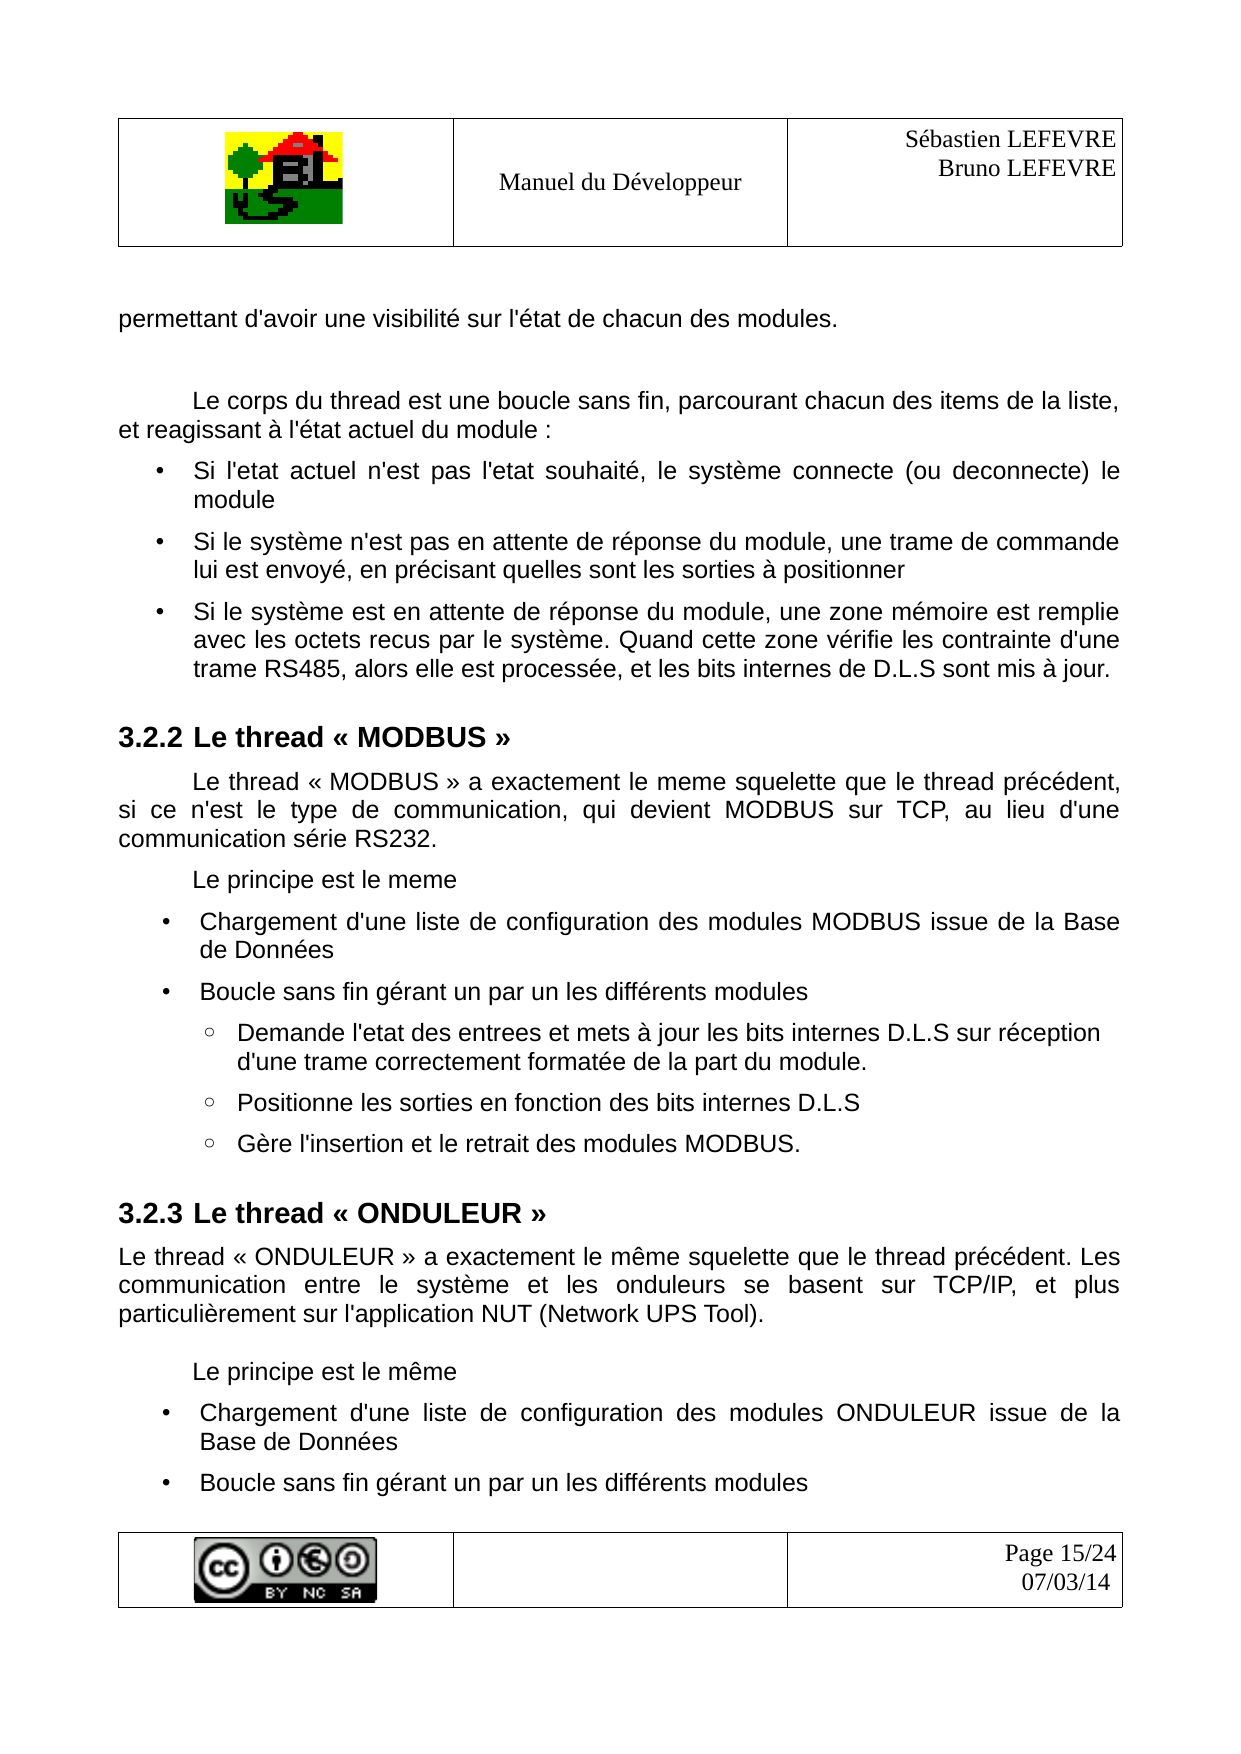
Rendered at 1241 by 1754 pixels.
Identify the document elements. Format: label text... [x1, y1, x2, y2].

text Le corps du thread est une boucle sans fin, parcourant chacun des items de la liste, et reagissant à l'état actuel du module : [118, 386, 1122, 444]
list Demande l'etat des entrees et mets à jour les bits internes D.L.S sur réception d'une trame correctement formatée de la part du module. [199, 1018, 1122, 1076]
list Chargement d'une liste de configuration des modules ONDULEUR issue de la Base de Données [162, 1398, 1122, 1456]
list Si l'etat actuel n'est pas l'etat souhaité, le système connecte (ou deconnecte) le module [156, 456, 1122, 514]
text Le thread « MODBUS » a exactement le meme squelette que le thread précédent, si ce n'est le type de communication, qui devient MODBUS sur TCP, au lieu d'une communication série RS232. [118, 766, 1122, 853]
list Positionne les sorties en fonction des bits internes D.L.S [199, 1088, 1122, 1117]
text Le principe est le même [118, 1357, 1122, 1386]
subtitle Le thread « ONDULEUR » [118, 1196, 1122, 1229]
text permettant d'avoir une visibilité sur l'état de chacun des modules. [118, 304, 1122, 333]
list Boucle sans fin gérant un par un les différents modules [162, 977, 1122, 1005]
list Chargement d'une liste de configuration des modules MODBUS issue de la Base de Données [162, 906, 1122, 964]
list Si le système est en attente de réponse du module, une zone mémoire est remplie avec les octets recus par le système. Quand cette zone vérifie les contrainte d'une trame RS485, alors elle est processée, et les bits internes de D.L.S sont mis à jour. [156, 597, 1122, 683]
list Gère l'insertion et le retrait des modules MODBUS. [199, 1129, 1122, 1158]
picture [193, 1537, 378, 1603]
list Boucle sans fin gérant un par un les différents modules [162, 1468, 1122, 1497]
text Le thread « ONDULEUR » a exactement le même squelette que le thread précédent. Les communication entre le système et les onduleurs se basent sur TCP/IP, et plus particulièrement sur l'application NUT (Network UPS Tool). [118, 1242, 1122, 1328]
list Si le système n'est pas en attente de réponse du module, une trame de commande lui est envoyé, en précisant quelles sont les sorties à positionner [156, 526, 1122, 584]
picture [225, 132, 343, 224]
subtitle Le thread « MODBUS » [118, 720, 1122, 754]
text Le principe est le meme [118, 865, 1122, 894]
